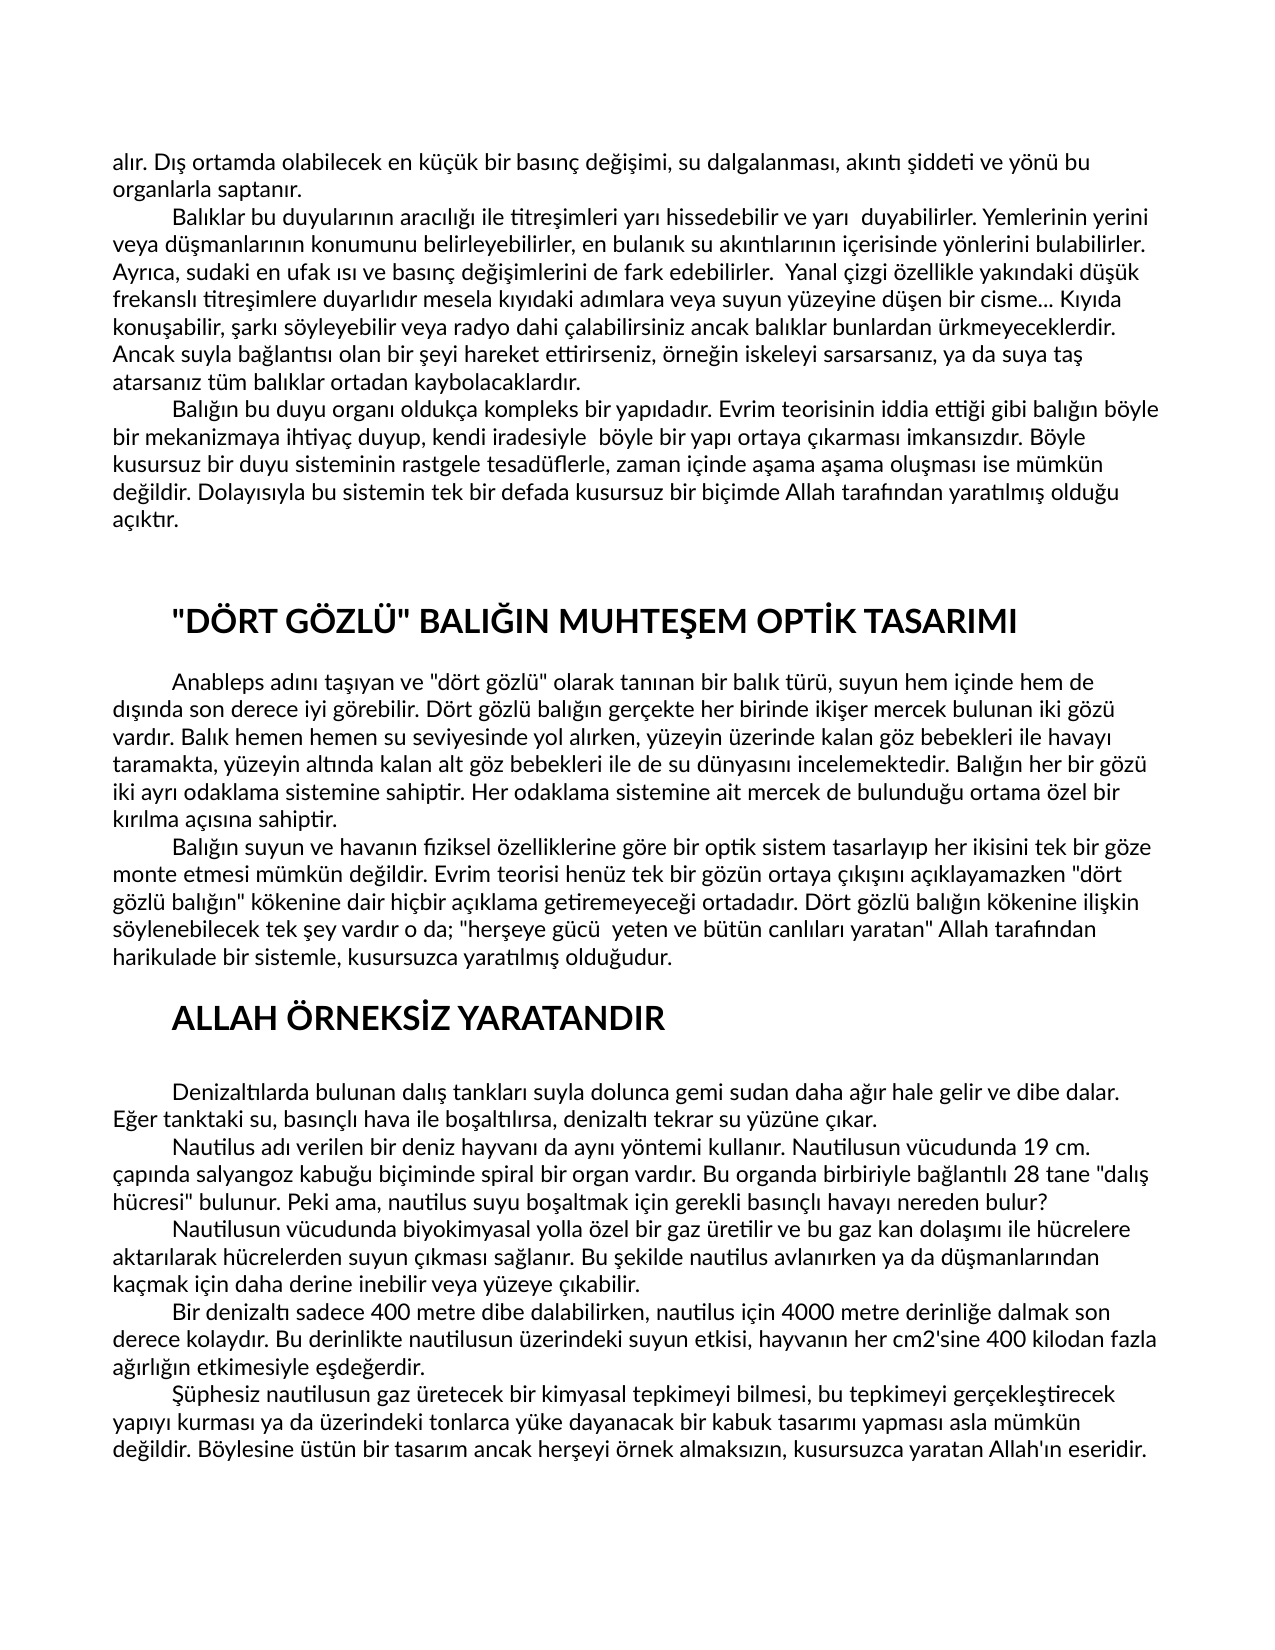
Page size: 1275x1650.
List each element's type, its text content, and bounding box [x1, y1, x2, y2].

text Bir denizaltı sadece 400 metre dibe dalabilirken, nautilus için 4000 metre derinliğe dalmak son derece kolaydır. Bu derinlikte nautilusun üzerindeki suyun etkisi, hayvanın her cm2'sine 400 kilodan fazla ağırlığın etkimesiyle eşdeğerdir. [112, 1298, 1162, 1380]
text Balığın suyun ve havanın fiziksel özelliklerine göre bir optik sistem tasarlayıp her ikisini tek bir göze monte etmesi mümkün değildir. Evrim teorisi henüz tek bir gözün ortaya çıkışını açıklayamazken "dört gözlü balığın" kökenine dair hiçbir açıklama getiremeyeceği ortadadır. Dört gözlü balığın kökenine ilişkin söylenebilecek tek şey vardır o da; "herşeye gücü yeten ve bütün canlıları yaratan" Allah tarafından harikulade bir sistemle, kusursuzca yaratılmış olduğudur. [112, 833, 1162, 970]
text Şüphesiz nautilusun gaz üretecek bir kimyasal tepkimeyi bilmesi, bu tepkimeyi gerçekleştirecek yapıyı kurması ya da üzerindeki tonlarca yüke dayanacak bir kabuk tasarımı yapması asla mümkün değildir. Böylesine üstün bir tasarım ancak herşeyi örnek almaksızın, kusursuzca yaratan Allah'ın eseridir. [112, 1380, 1162, 1463]
text Balığın bu duyu organı oldukça kompleks bir yapıdadır. Evrim teorisinin iddia ettiği gibi balığın böyle bir mekanizmaya ihtiyaç duyup, kendi iradesiyle böyle bir yapı ortaya çıkarması imkansızdır. Böyle kusursuz bir duyu sisteminin rastgele tesadüflerle, zaman içinde aşama aşama oluşması ise mümkün değildir. Dolayısıyla bu sistemin tek bir defada kusursuz bir biçimde Allah tarafından yaratılmış olduğu açıktır. [112, 395, 1162, 533]
text Nautilus adı verilen bir deniz hayvanı da aynı yöntemi kullanır. Nautilusun vücudunda 19 cm. çapında salyangoz kabuğu biçiminde spiral bir organ vardır. Bu organda birbiriyle bağlantılı 28 tane "dalış hücresi" bulunur. Peki ama, nautilus suyu boşaltmak için gerekli basınçlı havayı nereden bulur? [112, 1133, 1162, 1215]
text Denizaltılarda bulunan dalış tankları suyla dolunca gemi sudan daha ağır hale gelir ve dibe dalar. Eğer tanktaki su, basınçlı hava ile boşaltılırsa, denizaltı tekrar su yüzüne çıkar. [112, 1078, 1162, 1133]
text alır. Dış ortamda olabilecek en küçük bir basınç değişimi, su dalgalanması, akıntı şiddeti ve yönü bu organlarla saptanır. [112, 148, 1162, 203]
text Nautilusun vücudunda biyokimyasal yolla özel bir gaz üretilir ve bu gaz kan dolaşımı ile hücrelere aktarılarak hücrelerden suyun çıkması sağlanır. Bu şekilde nautilus avlanırken ya da düşmanlarından kaçmak için daha derine inebilir veya yüzeye çıkabilir. [112, 1215, 1162, 1298]
subtitle "DÖRT GÖZLÜ" BALIĞIN MUHTEŞEM OPTİK TASARIMI [112, 600, 1162, 640]
text Balıklar bu duyularının aracılığı ile titreşimleri yarı hissedebilir ve yarı duyabilirler. Yemlerinin yerini veya düşmanlarının konumunu belirleyebilirler, en bulanık su akıntılarının içerisinde yönlerini bulabilirler. Ayrıca, sudaki en ufak ısı ve basınç değişimlerini de fark edebilirler. Yanal çizgi özellikle yakındaki düşük frekanslı titreşimlere duyarlıdır mesela kıyıdaki adımlara veya suyun yüzeyine düşen bir cisme... Kıyıda konuşabilir, şarkı söyleyebilir veya radyo dahi çalabilirsiniz ancak balıklar bunlardan ürkmeyeceklerdir. Ancak suyla bağlantısı olan bir şeyi hareket ettirirseniz, örneğin iskeleyi sarsarsanız, ya da suya taş atarsanız tüm balıklar ortadan kaybolacaklardır. [112, 203, 1162, 395]
subtitle ALLAH ÖRNEKSİZ YARATANDIR [112, 998, 1162, 1038]
text Anableps adını taşıyan ve "dört gözlü" olarak tanınan bir balık türü, suyun hem içinde hem de dışında son derece iyi görebilir. Dört gözlü balığın gerçekte her birinde ikişer mercek bulunan iki gözü vardır. Balık hemen hemen su seviyesinde yol alırken, yüzeyin üzerinde kalan göz bebekleri ile havayı taramakta, yüzeyin altında kalan alt göz bebekleri ile de su dünyasını incelemektedir. Balığın her bir gözü iki ayrı odaklama sistemine sahiptir. Her odaklama sistemine ait mercek de bulunduğu ortama özel bir kırılma açısına sahiptir. [112, 668, 1162, 833]
